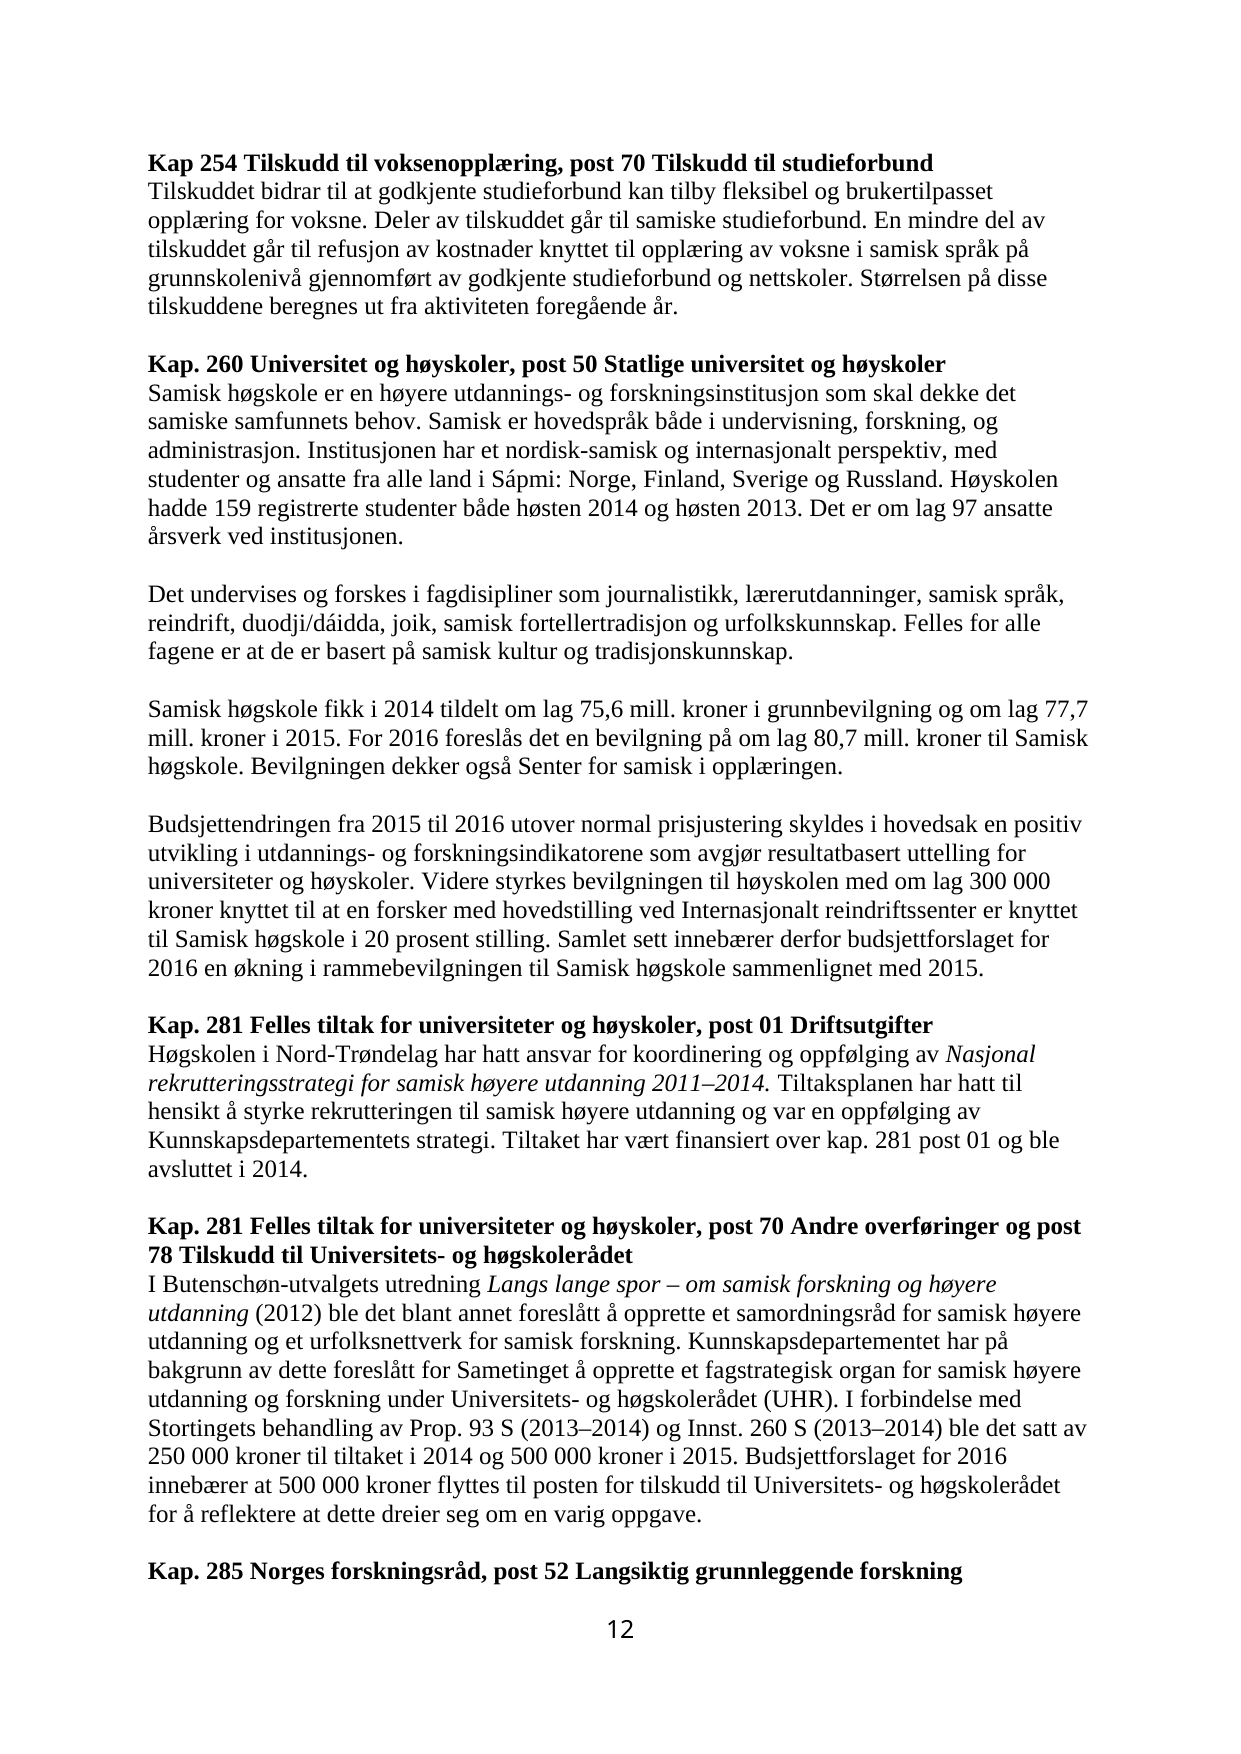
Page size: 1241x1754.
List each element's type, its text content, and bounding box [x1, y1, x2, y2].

text Kap. 281 Felles tiltak for universiteter og høyskoler, post 01 Driftsutgifter [148, 1010, 1093, 1039]
text Samisk høgskole er en høyere utdannings- og forskningsinstitusjon som skal dekke det samiske samfunnets behov. Samisk er hovedspråk både i undervisning, forskning, og administrasjon. Institusjonen har et nordisk-samisk og internasjonalt perspektiv, med studenter og ansatte fra alle land i Sápmi: Norge, Finland, Sverige og Russland. Høyskolen hadde 159 registrerte studenter både høsten 2014 og høsten 2013. Det er om lag 97 ansatte årsverk ved institusjonen. [148, 378, 1093, 550]
text Høgskolen i Nord-Trøndelag har hatt ansvar for koordinering og oppfølging av Nasjonal rekrutteringsstrategi for samisk høyere utdanning 2011–2014. Tiltaksplanen har hatt til hensikt å styrke rekrutteringen til samisk høyere utdanning og var en oppfølging av Kunnskapsdepartementets strategi. Tiltaket har vært finansiert over kap. 281 post 01 og ble avsluttet i 2014. [148, 1039, 1093, 1183]
text Kap 254 Tilskudd til voksenopplæring, post 70 Tilskudd til studieforbund [148, 148, 1093, 176]
text I Butenschøn-utvalgets utredning Langs lange spor – om samisk forskning og høyere utdanning (2012) ble det blant annet foreslått å opprette et samordningsråd for samisk høyere utdanning og et urfolksnettverk for samisk forskning. Kunnskapsdepartementet har på bakgrunn av dette foreslått for Sametinget å opprette et fagstrategisk organ for samisk høyere utdanning og forskning under Universitets- og høgskolerådet (UHR). I forbindelse med Stortingets behandling av Prop. 93 S (2013–2014) og Innst. 260 S (2013–2014) ble det satt av 250 000 kroner til tiltaket i 2014 og 500 000 kroner i 2015. Budsjettforslaget for 2016 innebærer at 500 000 kroner flyttes til posten for tilskudd til Universitets- og høgskolerådet for å reflektere at dette dreier seg om en varig oppgave. [148, 1269, 1093, 1528]
text Det undervises og forskes i fagdisipliner som journalistikk, lærerutdanninger, samisk språk, reindrift, duodji/dáidda, joik, samisk fortellertradisjon og urfolkskunnskap. Felles for alle fagene er at de er basert på samisk kultur og tradisjonskunnskap. [148, 579, 1093, 665]
text Kap. 281 Felles tiltak for universiteter og høyskoler, post 70 Andre overføringer og post 78 Tilskudd til Universitets- og høgskolerådet [148, 1211, 1093, 1269]
text Budsjettendringen fra 2015 til 2016 utover normal prisjustering skyldes i hovedsak en positiv utvikling i utdannings- og forskningsindikatorene som avgjør resultatbasert uttelling for universiteter og høyskoler. Videre styrkes bevilgningen til høyskolen med om lag 300 000 kroner knyttet til at en forsker med hovedstilling ved Internasjonalt reindriftssenter er knyttet til Samisk høgskole i 20 prosent stilling. Samlet sett innebærer derfor budsjettforslaget for 2016 en økning i rammebevilgningen til Samisk høgskole sammenlignet med 2015. [148, 809, 1093, 981]
text Samisk høgskole fikk i 2014 tildelt om lag 75,6 mill. kroner i grunnbevilgning og om lag 77,7 mill. kroner i 2015. For 2016 foreslås det en bevilgning på om lag 80,7 mill. kroner til Samisk høgskole. Bevilgningen dekker også Senter for samisk i opplæringen. [148, 694, 1093, 780]
text Kap. 285 Norges forskningsråd, post 52 Langsiktig grunnleggende forskning [148, 1556, 1093, 1585]
text Kap. 260 Universitet og høyskoler, post 50 Statlige universitet og høyskoler [148, 349, 1093, 378]
text Tilskuddet bidrar til at godkjente studieforbund kan tilby fleksibel og brukertilpasset opplæring for voksne. Deler av tilskuddet går til samiske studieforbund. En mindre del av tilskuddet går til refusjon av kostnader knyttet til opplæring av voksne i samisk språk på grunnskolenivå gjennomført av godkjente studieforbund og nettskoler. Størrelsen på disse tilskuddene beregnes ut fra aktiviteten foregående år. [148, 176, 1093, 320]
